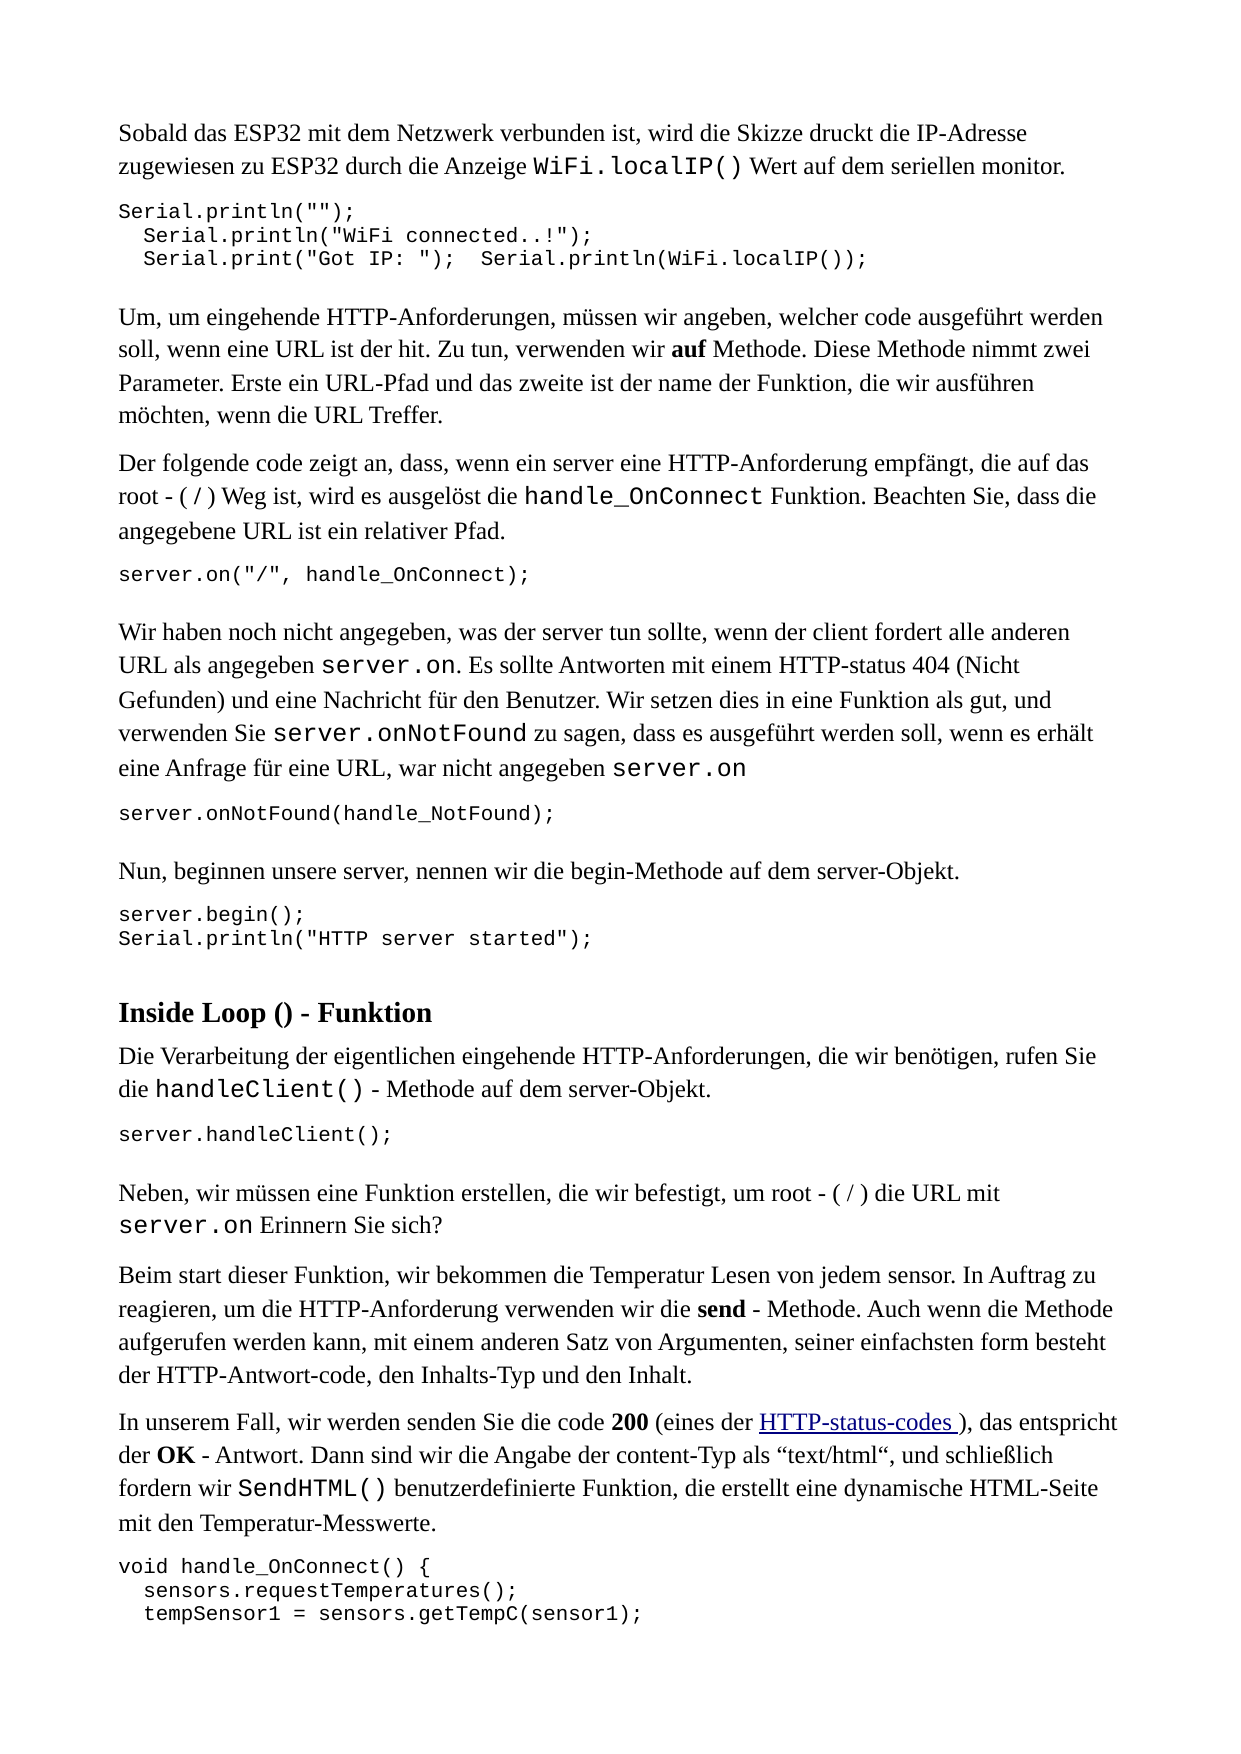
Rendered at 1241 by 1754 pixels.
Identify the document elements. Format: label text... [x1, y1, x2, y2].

text Um, um eingehende HTTP-Anforderungen, müssen wir angeben, welcher code ausgeführt werden soll, wenn eine URL ist der hit. Zu tun, verwenden wir auf Methode. Diese Methode nimmt zwei Parameter. Erste ein URL-Pfad und das zweite ist der name der Funktion, die wir ausführen möchten, wenn die URL Treffer. [118, 302, 1122, 429]
text server.on("/", handle_OnConnect); [118, 564, 1122, 588]
text Beim start dieser Funktion, wir bekommen die Temperatur Lesen von jedem sensor. In Auftrag zu reagieren, um die HTTP-Anforderung verwenden wir die send - Methode. Auch wenn die Methode aufgerufen werden kann, mit einem anderen Satz von Argumenten, seiner einfachsten form besteht der HTTP-Antwort-code, den Inhalts-Typ und den Inhalt. [118, 1261, 1122, 1388]
subtitle Inside Loop () - Funktion [118, 995, 1122, 1029]
text server.handleClient(); [118, 1124, 1122, 1148]
text Serial.println("WiFi connected..!"); [118, 225, 1122, 248]
text Neben, wir müssen eine Funktion erstellen, die wir befestigt, um root - ( / ) die URL mit server.on Erinnern Sie sich? [118, 1178, 1122, 1241]
text Serial.print("Got IP: "); Serial.println(WiFi.localIP()); [118, 248, 1122, 272]
text Wir haben noch nicht angegeben, was der server tun sollte, wenn der client fordert alle anderen URL als angegeben server.on. Es sollte Antworten mit einem HTTP-status 404 (Nicht Gefunden) und eine Nachricht für den Benutzer. Wir setzen dies in eine Funktion als gut, und verwenden Sie server.onNotFound zu sagen, dass es ausgeführt werden soll, wenn es erhält eine Anfrage für eine URL, war nicht angegeben server.on [118, 617, 1122, 784]
text Serial.println(""); [118, 201, 1122, 225]
text In unserem Fall, wir werden senden Sie die code 200 (eines der HTTP-status-codes ), das entspricht der OK - Antwort. Dann sind wir die Angabe der content-Typ als “text/html“, und schließlich fordern wir SendHTML() benutzerdefinierte Funktion, die erstellt eine dynamische HTML-Seite mit den Temperatur-Messwerte. [118, 1407, 1122, 1537]
text Nun, beginnen unsere server, nennen wir die begin-Methode auf dem server-Objekt. [118, 856, 1122, 885]
text Sobald das ESP32 mit dem Netzwerk verbunden ist, wird die Skizze druckt die IP-Adresse zugewiesen zu ESP32 durch die Anzeige WiFi.localIP() Wert auf dem seriellen monitor. [118, 118, 1122, 182]
text Serial.println("HTTP server started"); [118, 928, 1122, 951]
text Die Verarbeitung der eigentlichen eingehende HTTP-Anforderungen, die wir benötigen, rufen Sie die handleClient() - Methode auf dem server-Objekt. [118, 1041, 1122, 1105]
text Der folgende code zeigt an, dass, wenn ein server eine HTTP-Anforderung empfängt, die auf das root - ( / ) Weg ist, wird es ausgelöst die handle_OnConnect Funktion. Beachten Sie, dass die angegebene URL ist ein relativer Pfad. [118, 448, 1122, 545]
text server.begin(); [118, 904, 1122, 928]
text server.onNotFound(handle_NotFound); [118, 803, 1122, 827]
text sensors.requestTemperatures(); [118, 1580, 1122, 1603]
text void handle_OnConnect() { [118, 1556, 1122, 1580]
text tempSensor1 = sensors.getTempC(sensor1); [118, 1603, 1122, 1627]
